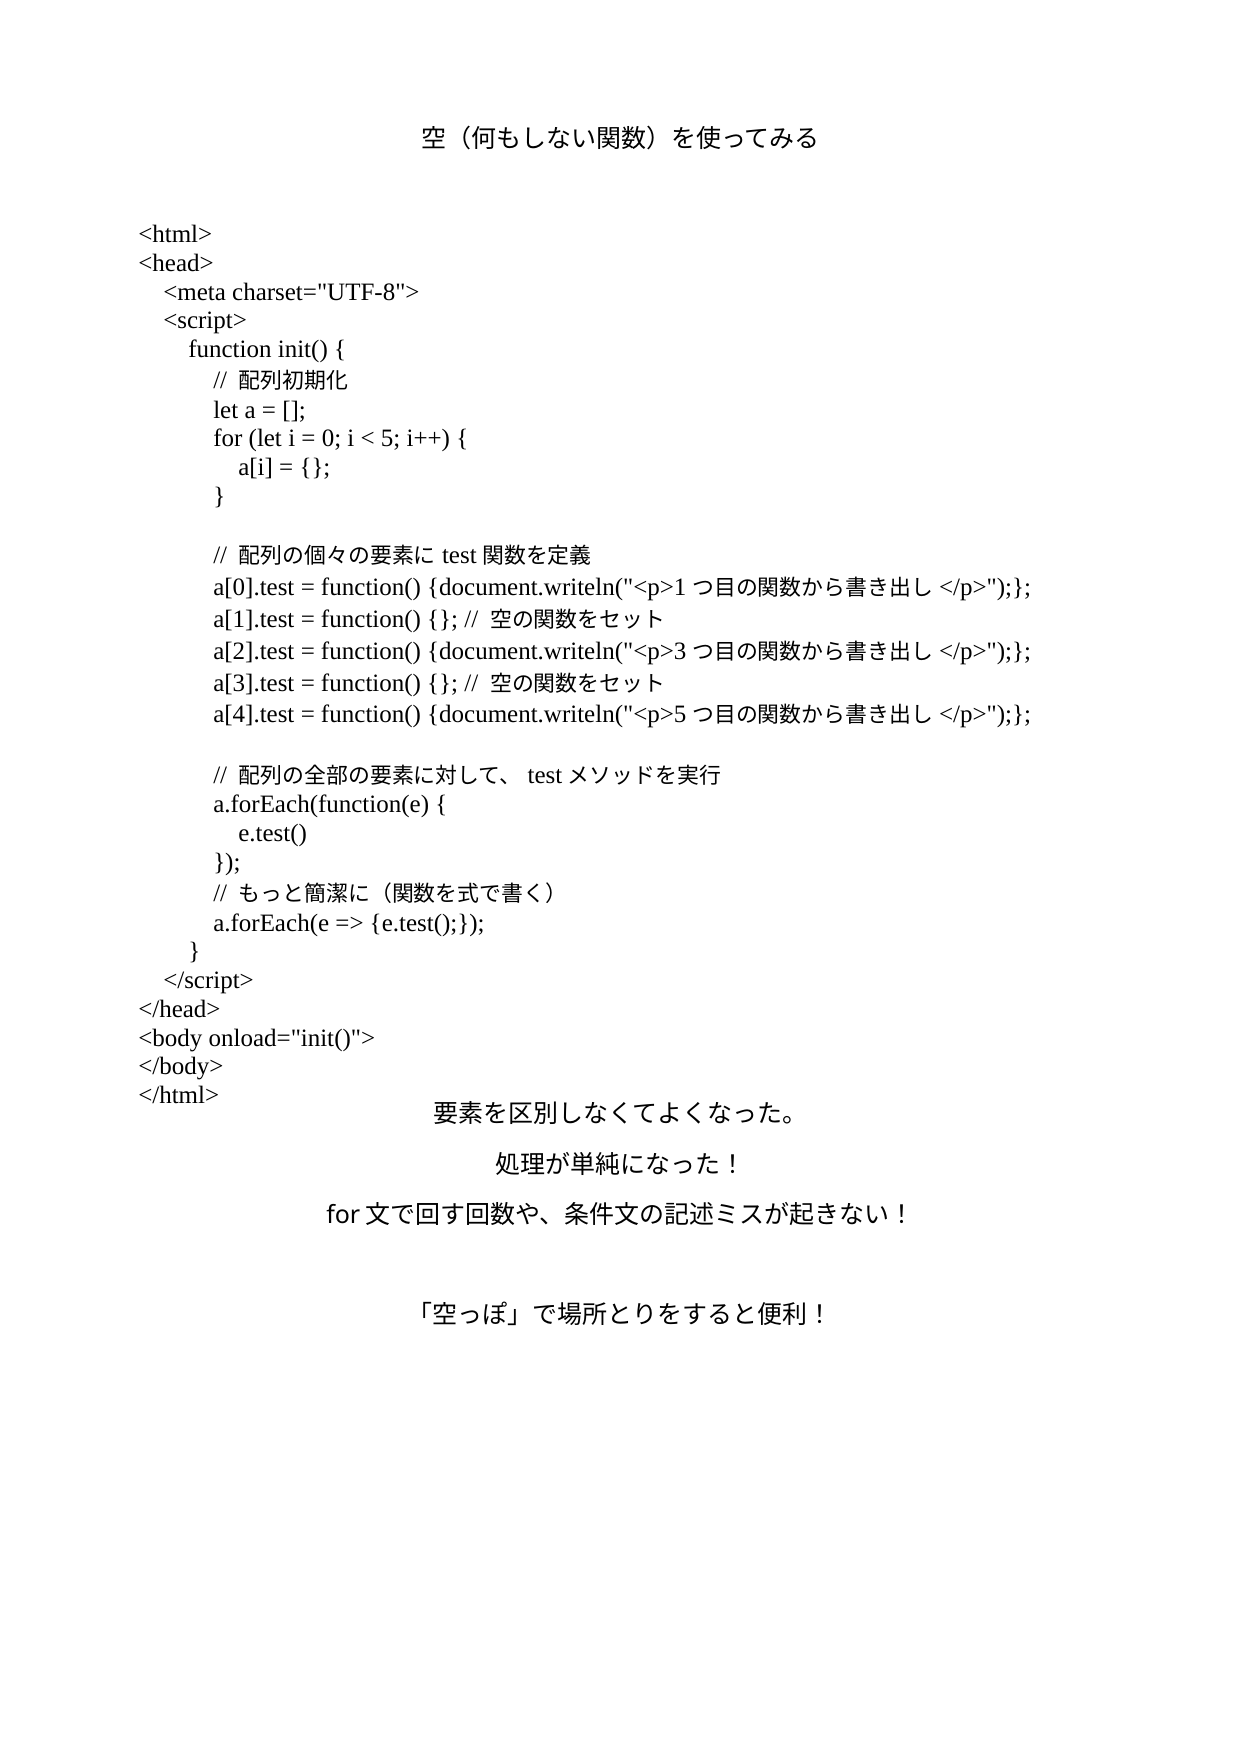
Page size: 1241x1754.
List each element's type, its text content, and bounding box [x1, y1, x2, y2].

text 空（何もしない関数）を使ってみる [118, 118, 1122, 154]
text 「空っぽ」で場所とりをすると便利！ [118, 1294, 1122, 1331]
text 要素を区別しなくてよくなった。 [118, 1093, 1122, 1129]
text 処理が単純になった！ [118, 1144, 1122, 1180]
text for文で回す回数や、条件文の記述ミスが起きない！ [118, 1195, 1122, 1231]
